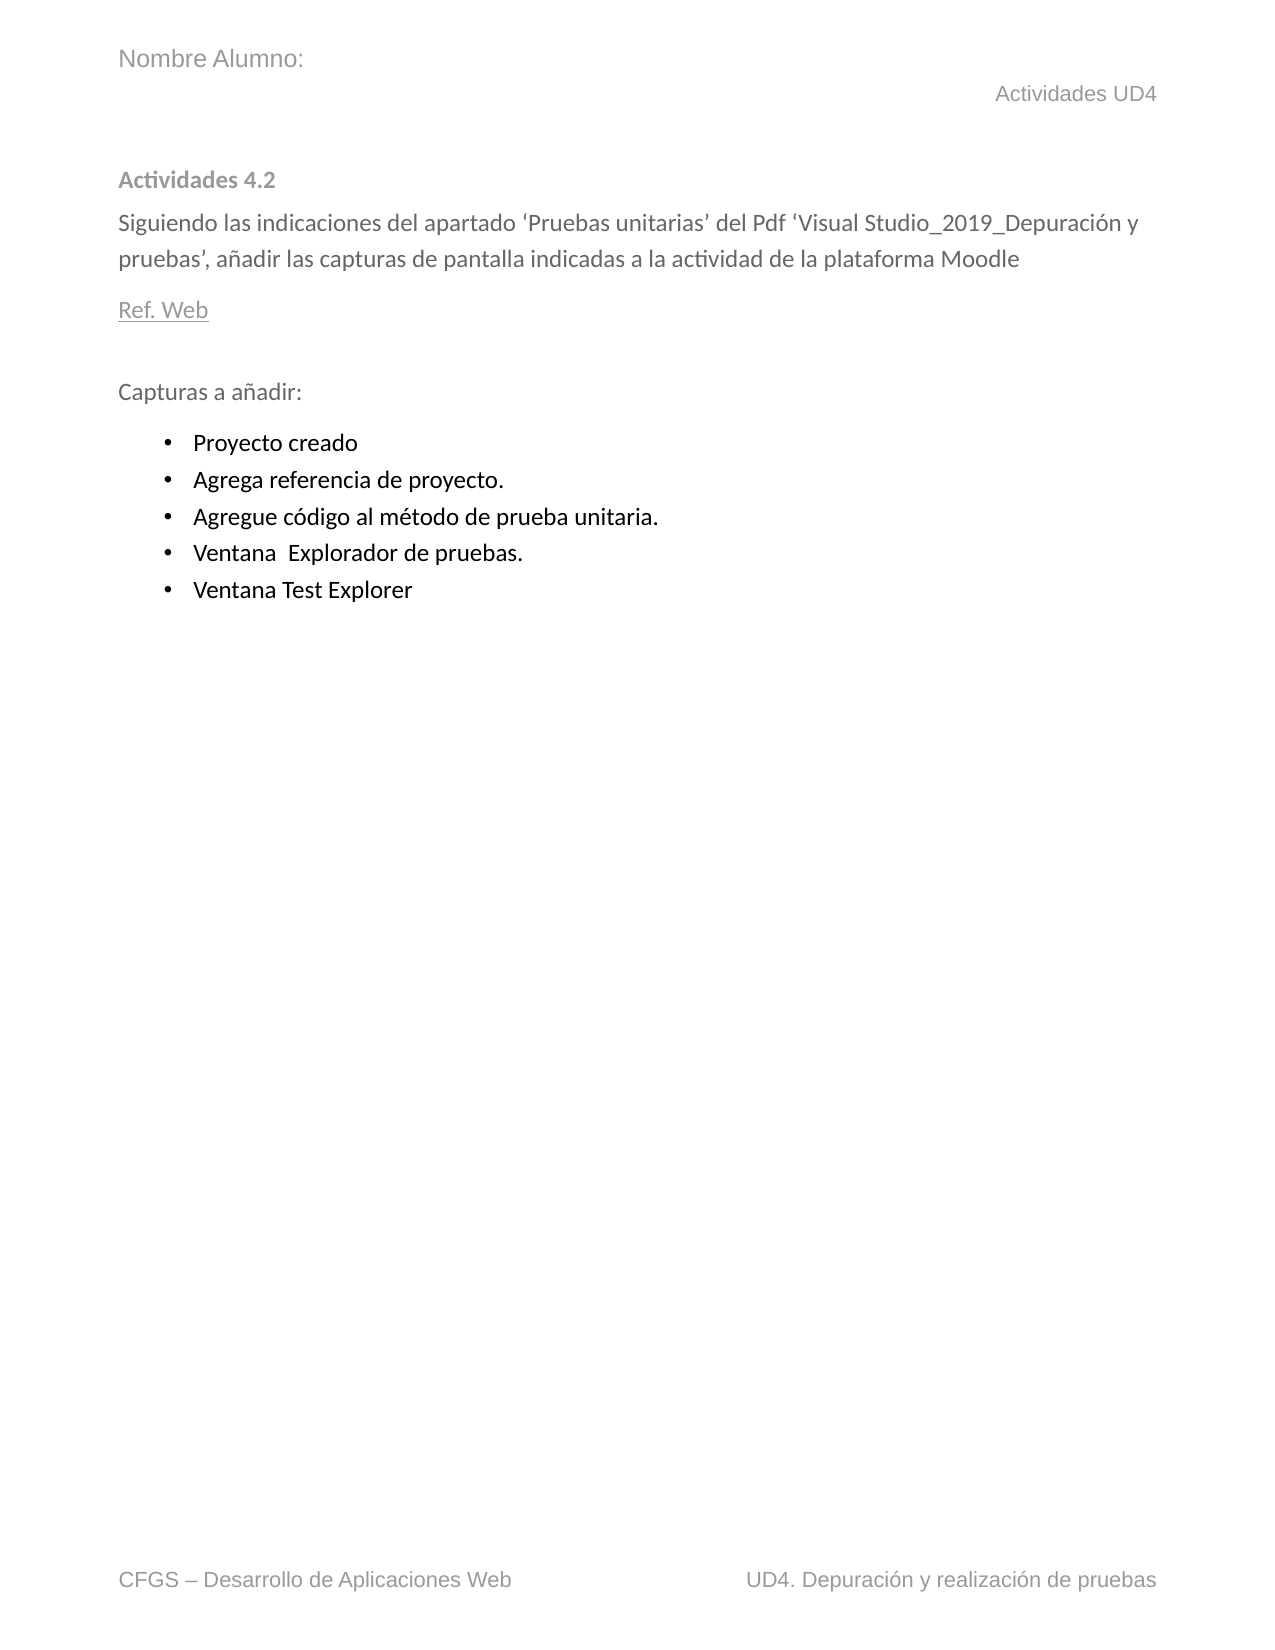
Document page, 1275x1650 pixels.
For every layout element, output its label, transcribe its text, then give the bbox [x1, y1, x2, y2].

list Agregue código al método de prueba unitaria. [164, 501, 1157, 531]
list Ventana Explorador de pruebas. [164, 537, 1157, 568]
list Proyecto creado [164, 427, 1157, 458]
text Capturas a añadir: [118, 376, 1157, 407]
subtitle Actividades 4.2 [118, 164, 1157, 194]
list Ventana Test Explorer [164, 574, 1157, 604]
text Ref. Web [118, 295, 1157, 325]
text Siguiendo las indicaciones del apartado ‘Pruebas unitarias’ del Pdf ‘Visual Studio_2019_Depuración y pruebas’, añadir las capturas de pantalla indicadas a la actividad de la plataforma Moodle [118, 207, 1157, 274]
list Agrega referencia de proyecto. [164, 464, 1157, 494]
